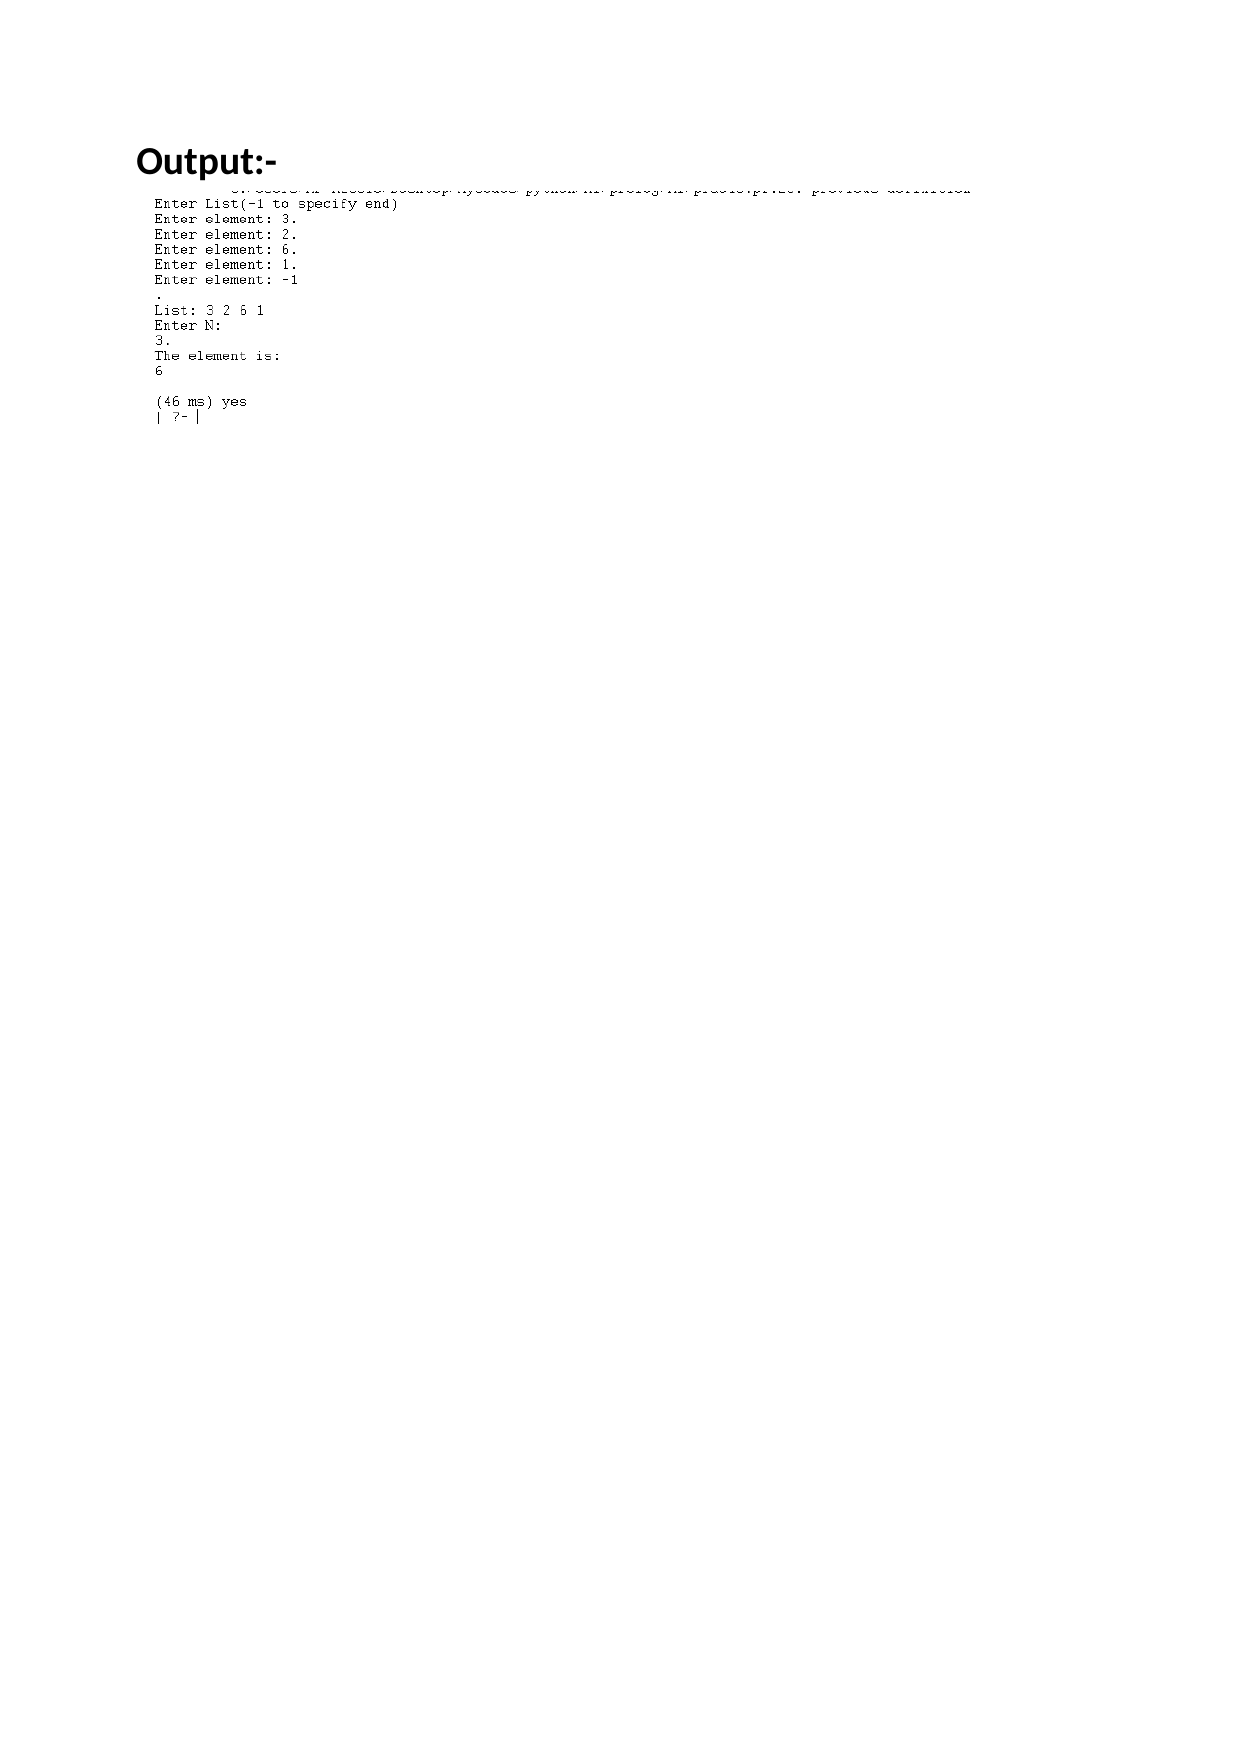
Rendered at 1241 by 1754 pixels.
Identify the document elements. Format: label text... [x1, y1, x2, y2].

text Output:- [136, 136, 1088, 184]
picture [154, 191, 1040, 426]
